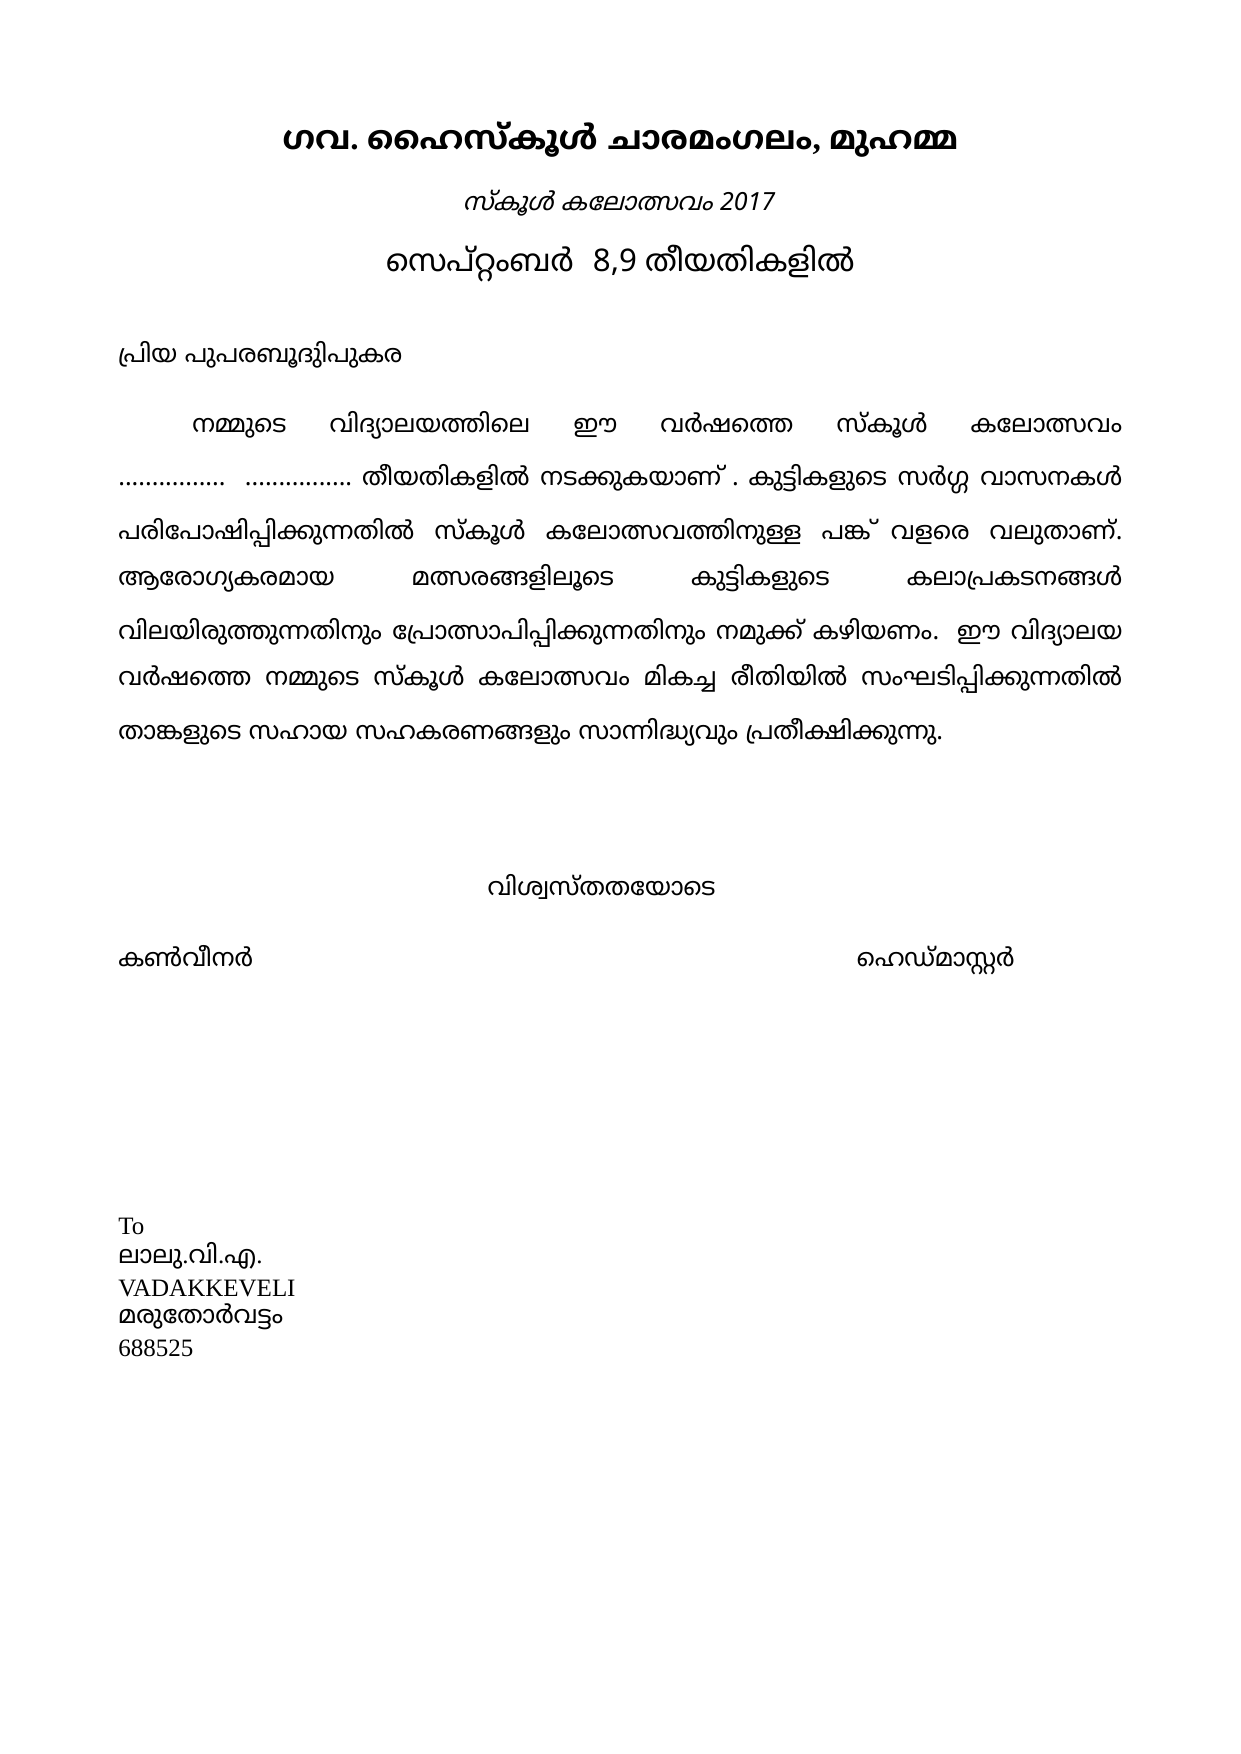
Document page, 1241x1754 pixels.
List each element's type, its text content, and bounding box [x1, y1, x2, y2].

text VADAKKEVELI [118, 1273, 1122, 1302]
text കണ്‍വീനര്‍ ഹെഡ്‌മാസ്റ്റര്‍ [118, 939, 1122, 976]
text പ്രിയ പുപരബൂദുിപുകര [118, 341, 1122, 372]
text ‌‌ [118, 801, 1122, 835]
text നമ്മുടെ വിദ്യാലയത്തിലെ ഈ വര്‍ഷത്തെ സ്കൂള്‍ കലോത്സവം ................ ................ തീയതികളില്‍ നടക്കുകയാണ് . കുട്ടികളുടെ സര്‍ഗ്ഗ വാസനകള്‍ പരിപോഷിപ്പിക്കുന്നതില്‍ സ്കൂള്‍ കലോത്സവത്തിനുള്ള പങ്ക് വളരെ വലുതാണ്. ആരോഗ്യകരമായ മത്സരങ്ങളിലൂടെ കുട്ടികളുടെ കലാപ്രകടനങ്ങള്‍ വിലയിരുത്തുന്നതിനും പ്രോത്സാപിപ്പിക്കുന്നതിനും നമുക്ക് കഴിയണം. ഈ വിദ്യാലയ വര്‍ഷത്തെ നമ്മുടെ സ്കൂള്‍ കലോത്സവം മികച്ച രീതിയില്‍ സംഘടിപ്പിക്കുന്നതില്‍ താങ്കളുടെ സഹായ സഹകരണങ്ങളും സാന്നിദ്ധ്യവും പ്രതീക്ഷിക്കുന്നു. [118, 406, 1122, 749]
text ലാലു.വി.എ. [118, 1240, 1122, 1273]
text 688525 [118, 1333, 1122, 1361]
text സെപ്റ്റംബര്‍ 8,9 തീയതികളില്‍ [118, 238, 1122, 284]
text മരുതോര്‍വട്ടം [118, 1302, 1122, 1333]
text സ്കൂള്‍ കലോത്സവം 2017 [118, 184, 1122, 220]
text ഗവ. ഹൈസ്കൂള്‍ ചാരമംഗലം, മുഹമ്മ [118, 118, 1122, 162]
text To [118, 1211, 1122, 1240]
text വിശ്വസ്തതയോടെ [118, 869, 1122, 905]
